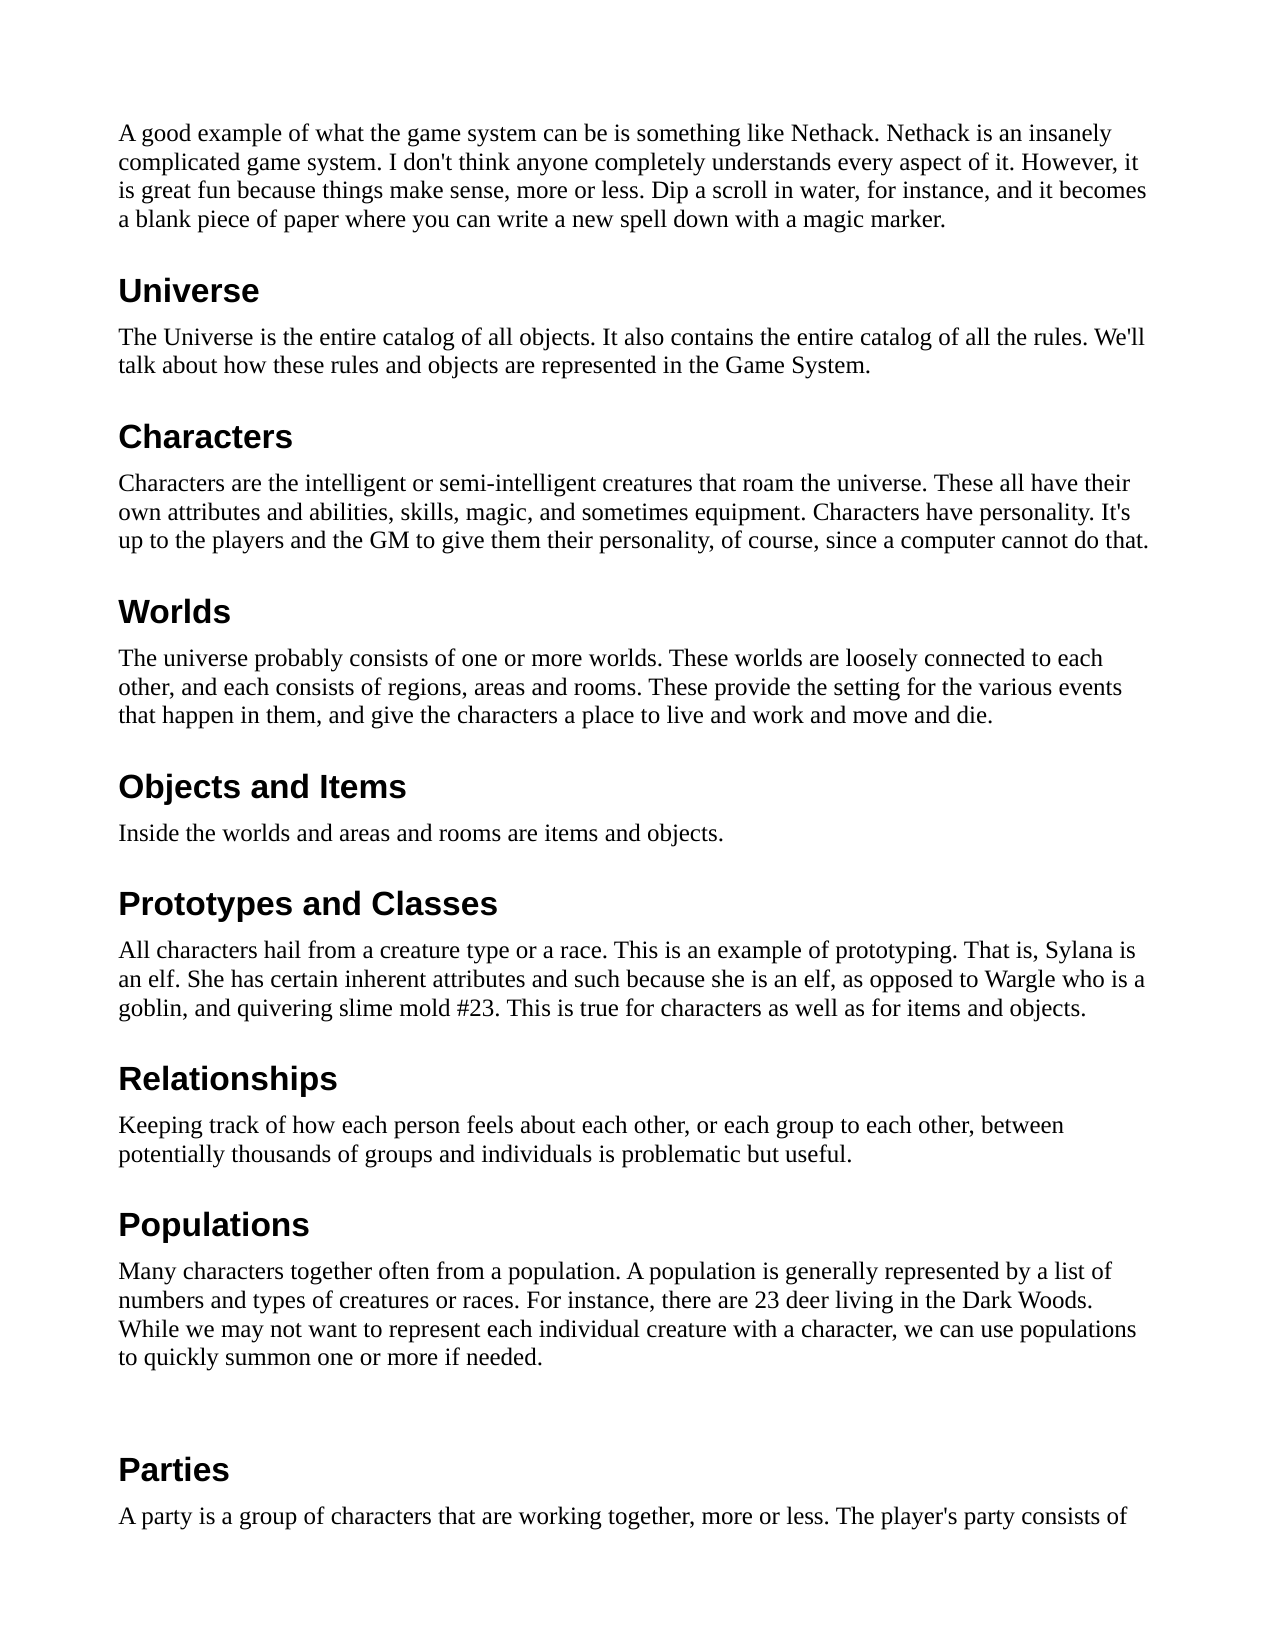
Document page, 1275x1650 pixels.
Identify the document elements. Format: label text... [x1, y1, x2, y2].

text Keeping track of how each person feels about each other, or each group to each other, between potentially thousands of groups and individuals is problematic but useful. [118, 1110, 1157, 1167]
subtitle Universe [118, 271, 1157, 309]
subtitle Parties [118, 1450, 1157, 1488]
subtitle Populations [118, 1205, 1157, 1244]
subtitle Worlds [118, 592, 1157, 630]
subtitle Objects and Items [118, 767, 1157, 805]
text Many characters together often from a population. A population is generally represented by a list of numbers and types of creatures or races. For instance, there are 23 deer living in the Dark Woods. While we may not want to represent each individual creature with a character, we can use populations to quickly summon one or more if needed. [118, 1256, 1157, 1371]
subtitle Relationships [118, 1059, 1157, 1097]
text Characters are the intelligent or semi-intelligent creatures that roam the universe. These all have their own attributes and abilities, skills, magic, and sometimes equipment. Characters have personality. It's up to the players and the GM to give them their personality, of course, since a computer cannot do that. [118, 468, 1157, 554]
text Inside the worlds and areas and rooms are items and objects. [118, 818, 1157, 846]
subtitle Characters [118, 417, 1157, 455]
subtitle Prototypes and Classes [118, 884, 1157, 923]
text The universe probably consists of one or more worlds. These worlds are loosely connected to each other, and each consists of regions, areas and rooms. These provide the setting for the various events that happen in them, and give the characters a place to live and work and move and die. [118, 643, 1157, 729]
text A party is a group of characters that are working together, more or less. The player's party consists of [118, 1501, 1157, 1530]
text All characters hail from a creature type or a race. This is an example of prototyping. That is, Sylana is an elf. She has certain inherent attributes and such because she is an elf, as opposed to Wargle who is a goblin, and quivering slime mold #23. This is true for characters as well as for items and objects. [118, 935, 1157, 1021]
text The Universe is the entire catalog of all objects. It also contains the entire catalog of all the rules. We'll talk about how these rules and objects are represented in the Game System. [118, 322, 1157, 379]
text A good example of what the game system can be is something like Nethack. Nethack is an insanely complicated game system. I don't think anyone completely understands every aspect of it. However, it is great fun because things make sense, more or less. Dip a scroll in water, for instance, and it becomes a blank piece of paper where you can write a new spell down with a magic marker. [118, 118, 1157, 233]
